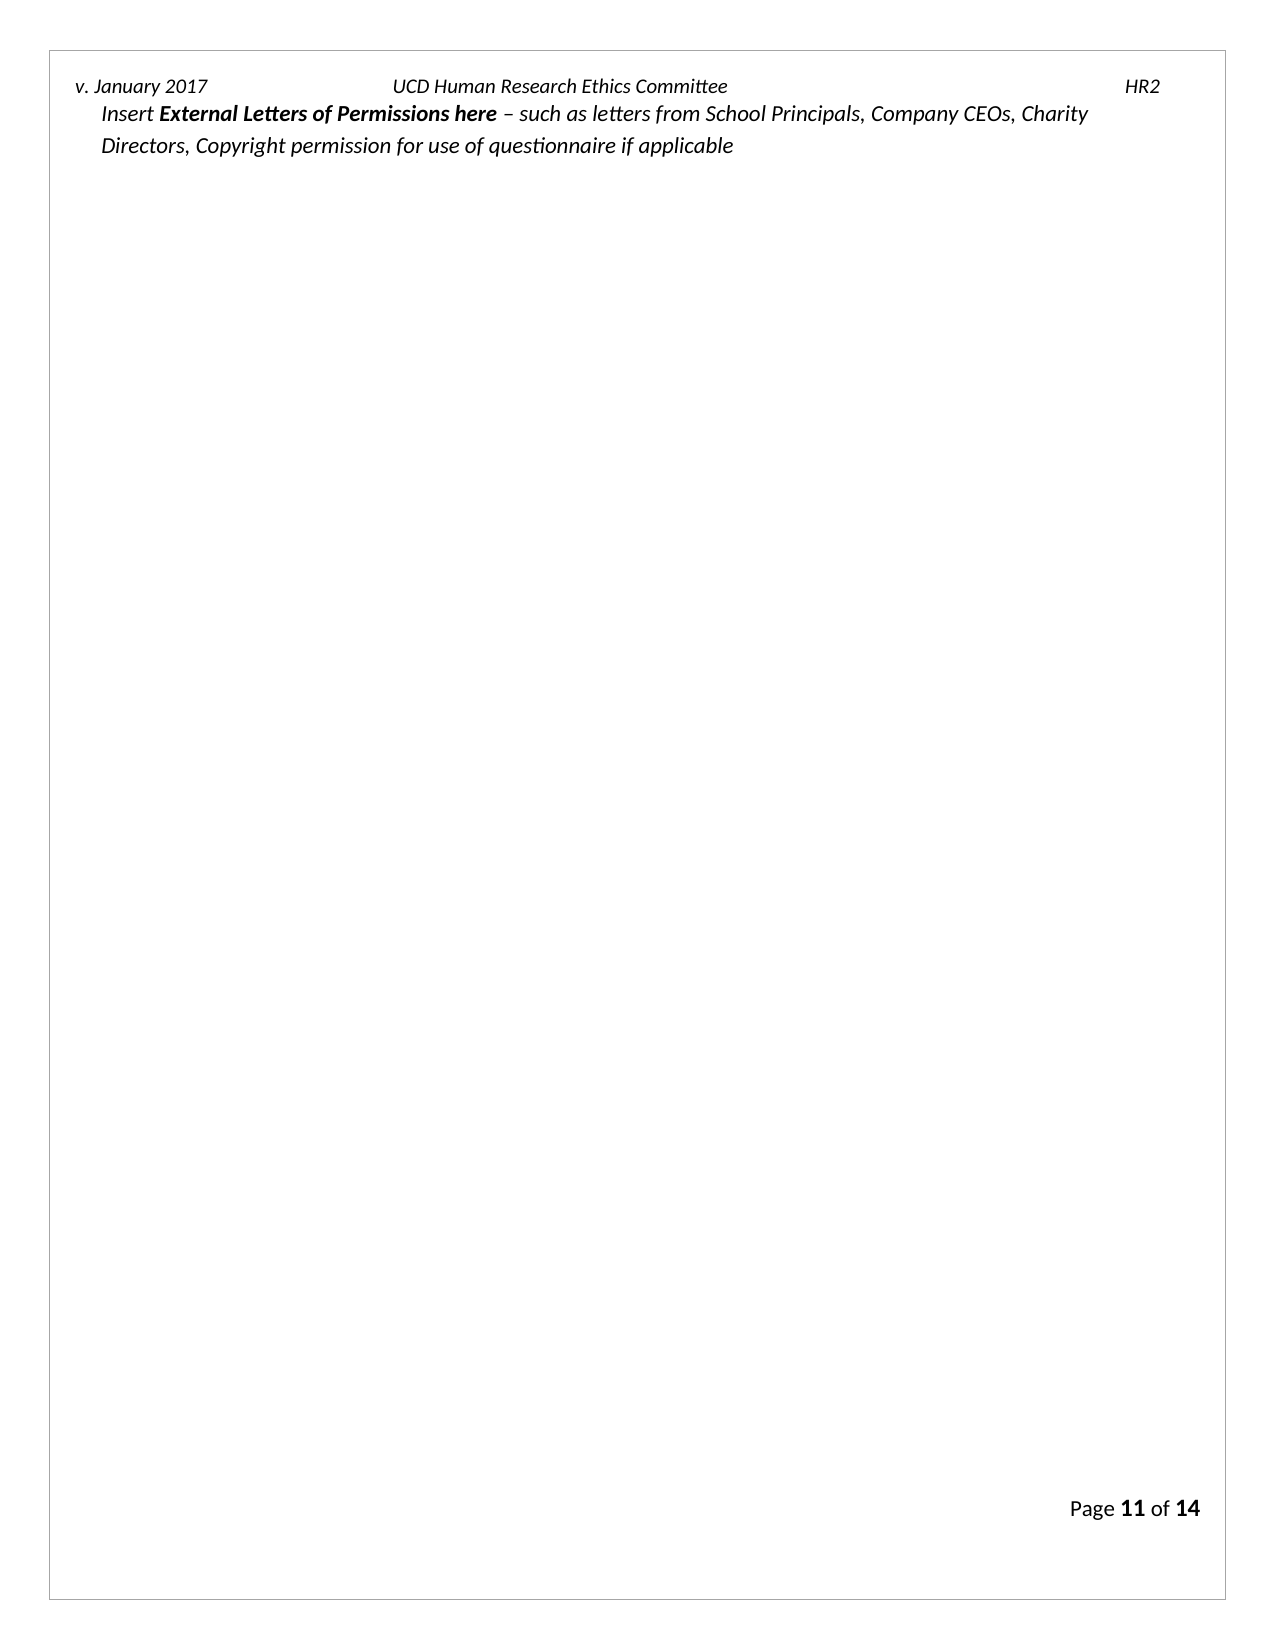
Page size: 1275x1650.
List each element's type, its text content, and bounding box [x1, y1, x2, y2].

text Insert External Letters of Permissions here – such as letters from School Principals, Company CEOs, Charity Directors, Copyright permission for use of questionnaire if applicable [101, 99, 1174, 159]
